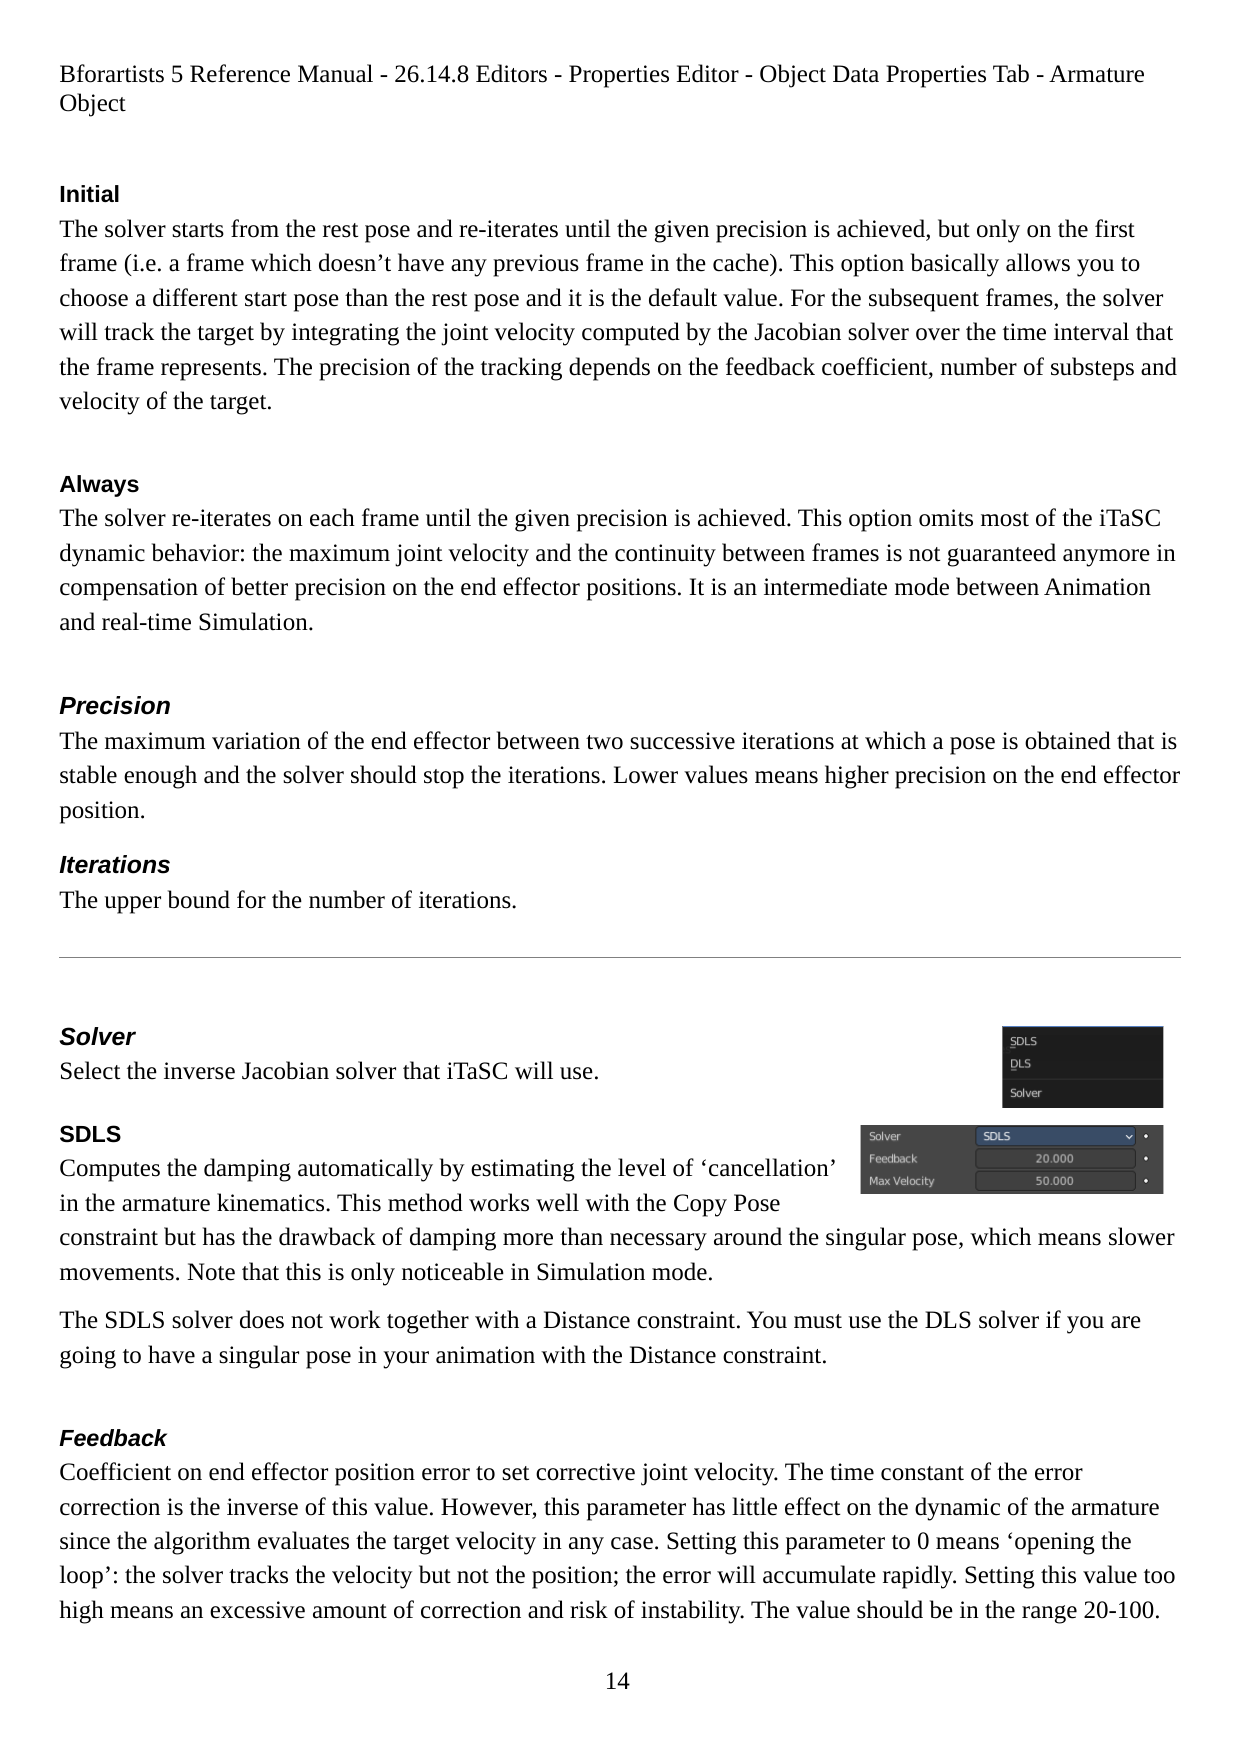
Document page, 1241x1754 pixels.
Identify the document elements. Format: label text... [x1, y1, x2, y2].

subtitle Feedback [59, 1424, 1181, 1451]
picture [1002, 1026, 1164, 1108]
text Computes the damping automatically by estimating the level of ‘cancellation’ in the armature kinematics. This method works well with the Copy Pose constraint but has the drawback of damping more than necessary around the singular pose, which means slower movements. Note that this is only noticeable in Simulation mode. [59, 1153, 1181, 1285]
text The solver re-iterates on each frame until the given precision is achieved. This option omits most of the iTaSC dynamic behavior: the maximum joint velocity and the continuity between frames is not guaranteed anymore in compensation of better precision on the end effector positions. It is an intermediate mode between Animation and real-time Simulation. [59, 503, 1181, 636]
text Coefficient on end effector position error to set corrective joint velocity. The time constant of the error correction is the inverse of this value. However, this parameter has little effect on the dynamic of the armature since the algorithm evaluates the target velocity in any case. Setting this parameter to 0 means ‘opening the loop’: the solver tracks the velocity but not the position; the error will accumulate rapidly. Setting this value too high means an excessive amount of correction and risk of instability. The value should be in the range 20-100. [59, 1457, 1181, 1624]
subtitle Precision [59, 691, 1181, 719]
text The SDLS solver does not work together with a Distance constraint. You must use the DLS solver if you are going to have a singular pose in your animation with the Distance constraint. [59, 1306, 1181, 1369]
subtitle SDLS [59, 1120, 1181, 1147]
text Select the inverse Jacobian solver that iTaSC will use. [59, 1056, 1002, 1085]
text The upper bound for the number of iterations. [59, 885, 1181, 914]
text The solver starts from the rest pose and re-iterates until the given precision is achieved, but only on the first frame (i.e. a frame which doesn’t have any previous frame in the cache). This option basically allows you to choose a different start pose than the rest pose and it is the default value. For the subsequent frames, the solver will track the target by integrating the joint velocity computed by the Jacobian solver over the time interval that the frame represents. The precision of the tracking depends on the feedback coefficient, number of substeps and velocity of the target. [59, 214, 1181, 415]
subtitle Initial [59, 181, 1181, 208]
text The maximum variation of the end effector between two successive iterations at which a pose is obtained that is stable enough and the solver should stop the iterations. Lower values means higher precision on the end effector position. [59, 726, 1181, 823]
subtitle Always [59, 471, 1181, 497]
subtitle Solver [59, 1022, 1181, 1050]
picture [860, 1125, 1164, 1194]
subtitle Iterations [59, 850, 1181, 879]
